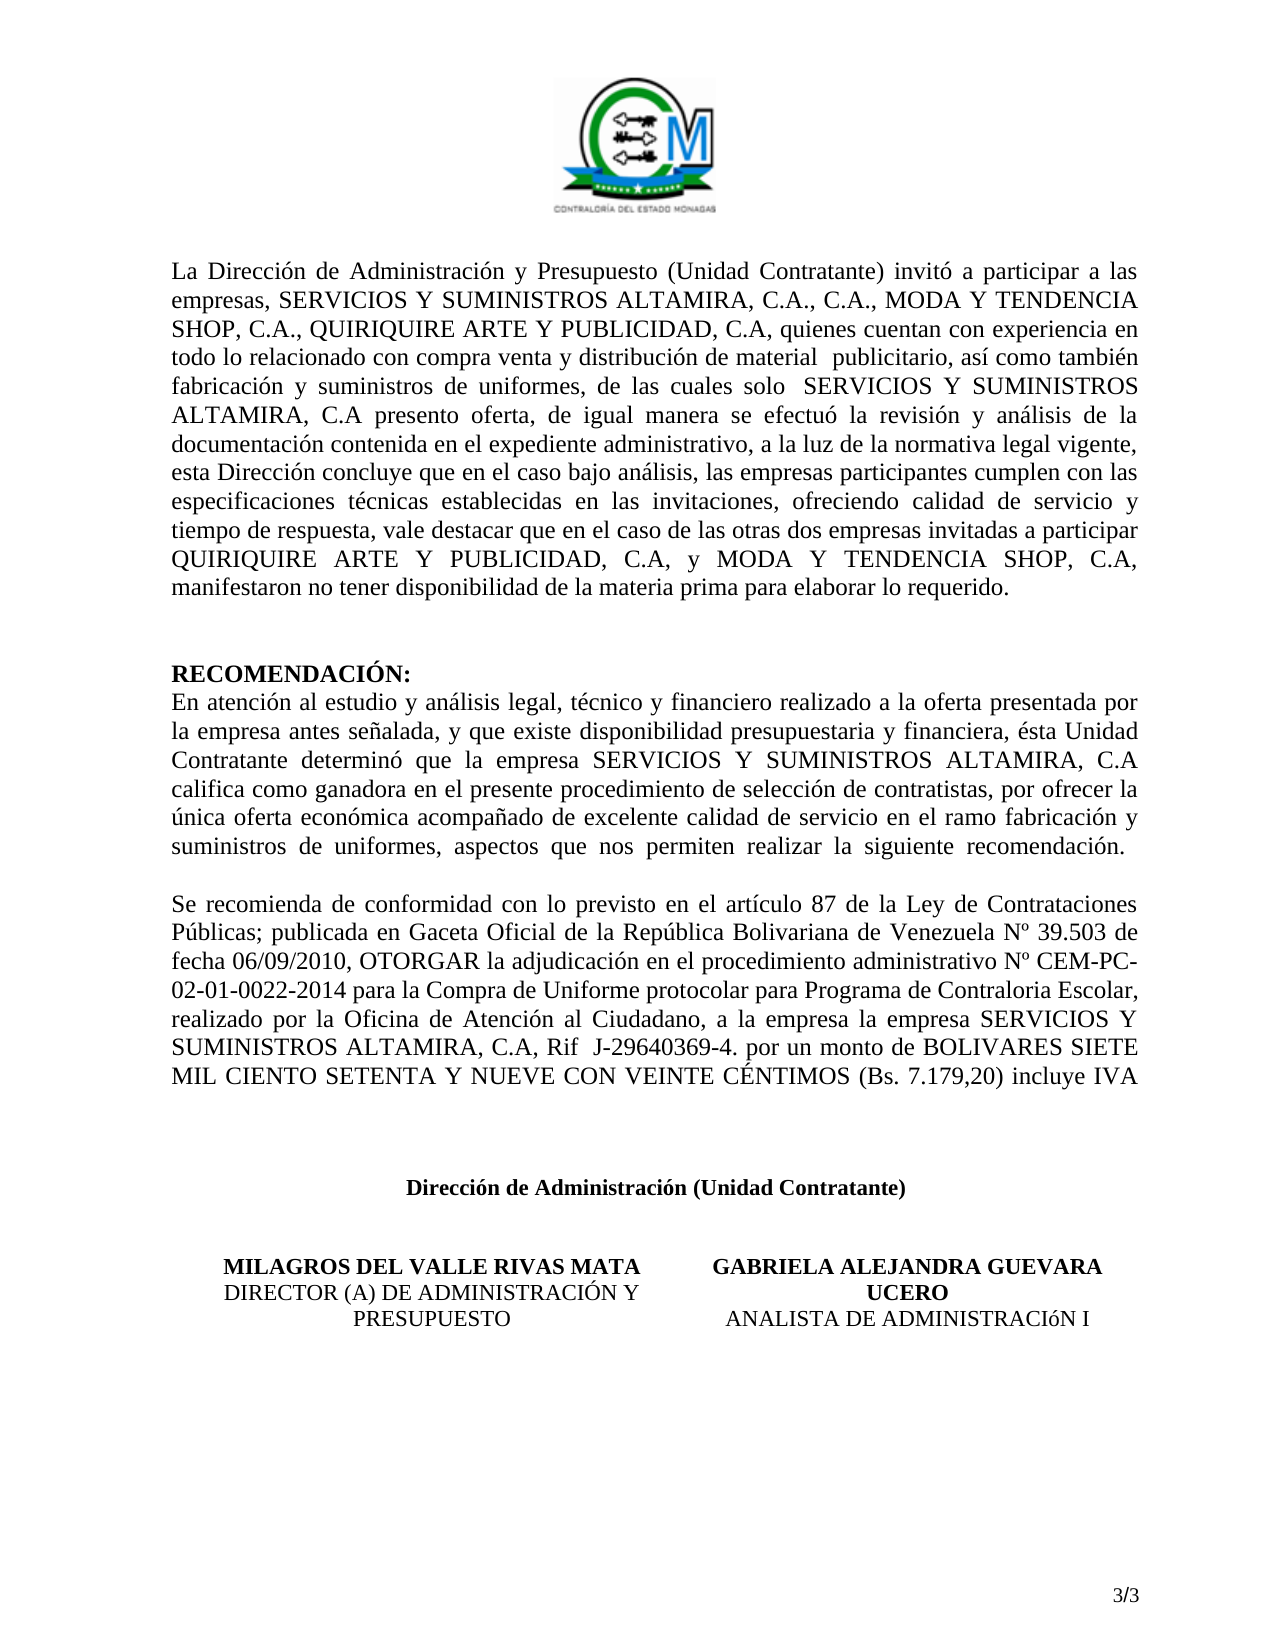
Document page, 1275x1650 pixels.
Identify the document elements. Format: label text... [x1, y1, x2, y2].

text RECOMENDACIÓN: [171, 659, 1139, 687]
table_cell GABRIELA ALEJANDRA GUEVARA UCERO ANALISTA DE ADMINISTRACIóN I [684, 1200, 1132, 1358]
table_header Dirección de Administración (Unidad Contratante) [180, 1174, 1132, 1200]
picture [551, 75, 719, 216]
text La Dirección de Administración y Presupuesto (Unidad Contratante) invitó a participar a las empresas, SERVICIOS Y SUMINISTROS ALTAMIRA, C.A., C.A., MODA Y TENDENCIA SHOP, C.A., QUIRIQUIRE ARTE Y PUBLICIDAD, C.A, quienes cuentan con experiencia en todo lo relacionado con compra venta y distribución de material publicitario, así como también fabricación y suministros de uniformes, de las cuales solo SERVICIOS Y SUMINISTROS ALTAMIRA, C.A presento oferta, de igual manera se efectuó la revisión y análisis de la documentación contenida en el expediente administrativo, a la luz de la normativa legal vigente, esta Dirección concluye que en el caso bajo análisis, las empresas participantes cumplen con las especificaciones técnicas establecidas en las invitaciones, ofreciendo calidad de servicio y tiempo de respuesta, vale destacar que en el caso de las otras dos empresas invitadas a participar QUIRIQUIRE ARTE Y PUBLICIDAD, C.A, y MODA Y TENDENCIA SHOP, C.A, manifestaron no tener disponibilidad de la materia prima para elaborar lo requerido. [171, 256, 1139, 601]
table_cell MILAGROS DEL VALLE RIVAS MATA DIRECTOR (A) DE ADMINISTRACIÓN Y PRESUPUESTO [180, 1200, 683, 1358]
text En atención al estudio y análisis legal, técnico y financiero realizado a la oferta presentada por la empresa antes señalada, y que existe disponibilidad presupuestaria y financiera, ésta Unidad Contratante determinó que la empresa SERVICIOS Y SUMINISTROS ALTAMIRA, C.A califica como ganadora en el presente procedimiento de selección de contratistas, por ofrecer la única oferta económica acompañado de excelente calidad de servicio en el ramo fabricación y suministros de uniformes, aspectos que nos permiten realizar la siguiente recomendación. Se recomienda de conformidad con lo previsto en el artículo 87 de la Ley de Contrataciones Públicas; publicada en Gaceta Oficial de la República Bolivariana de Venezuela Nº 39.503 de fecha 06/09/2010, OTORGAR la adjudicación en el procedimiento administrativo Nº CEM-PC-02-01-0022-2014 para la Compra de Uniforme protocolar para Programa de Contraloria Escolar, realizado por la Oficina de Atención al Ciudadano, a la empresa la empresa SERVICIOS Y SUMINISTROS ALTAMIRA, C.A, Rif J-29640369-4. por un monto de BOLIVARES SIETE MIL CIENTO SETENTA Y NUEVE CON VEINTE CÉNTIMOS (Bs. 7.179,20) incluye IVA [171, 687, 1139, 1119]
